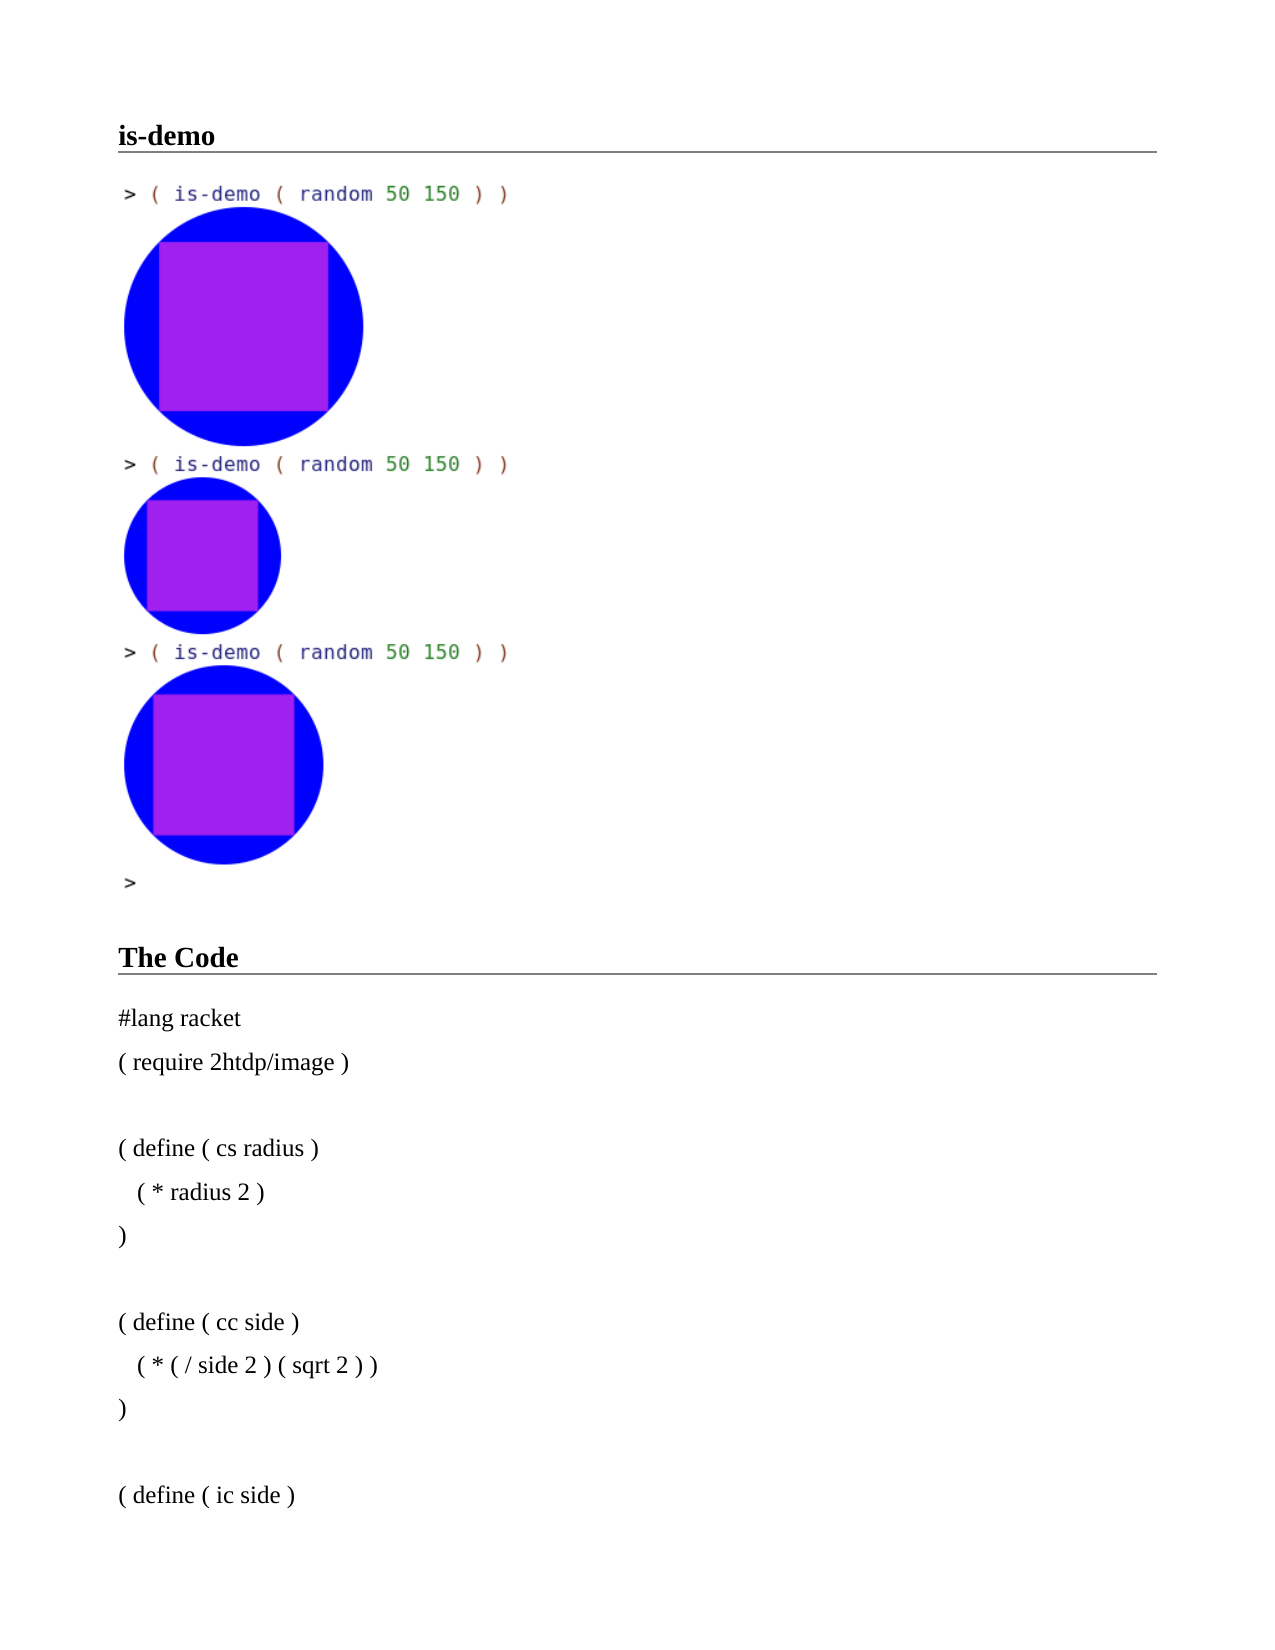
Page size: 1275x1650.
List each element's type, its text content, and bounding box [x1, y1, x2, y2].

text ) [118, 1393, 1157, 1422]
text ( define ( cc side ) [118, 1307, 1157, 1335]
text is-demo [118, 118, 1157, 151]
text ( define ( ic side ) [118, 1480, 1157, 1509]
text ( define ( cs radius ) [118, 1133, 1157, 1162]
text ( * radius 2 ) [118, 1177, 1157, 1205]
text ( require 2htdp/image ) [118, 1047, 1157, 1075]
text ) [118, 1220, 1157, 1249]
picture [118, 181, 700, 897]
text The Code [118, 940, 1157, 973]
text ( * ( / side 2 ) ( sqrt 2 ) ) [118, 1350, 1157, 1379]
text #lang racket [118, 1003, 1157, 1032]
